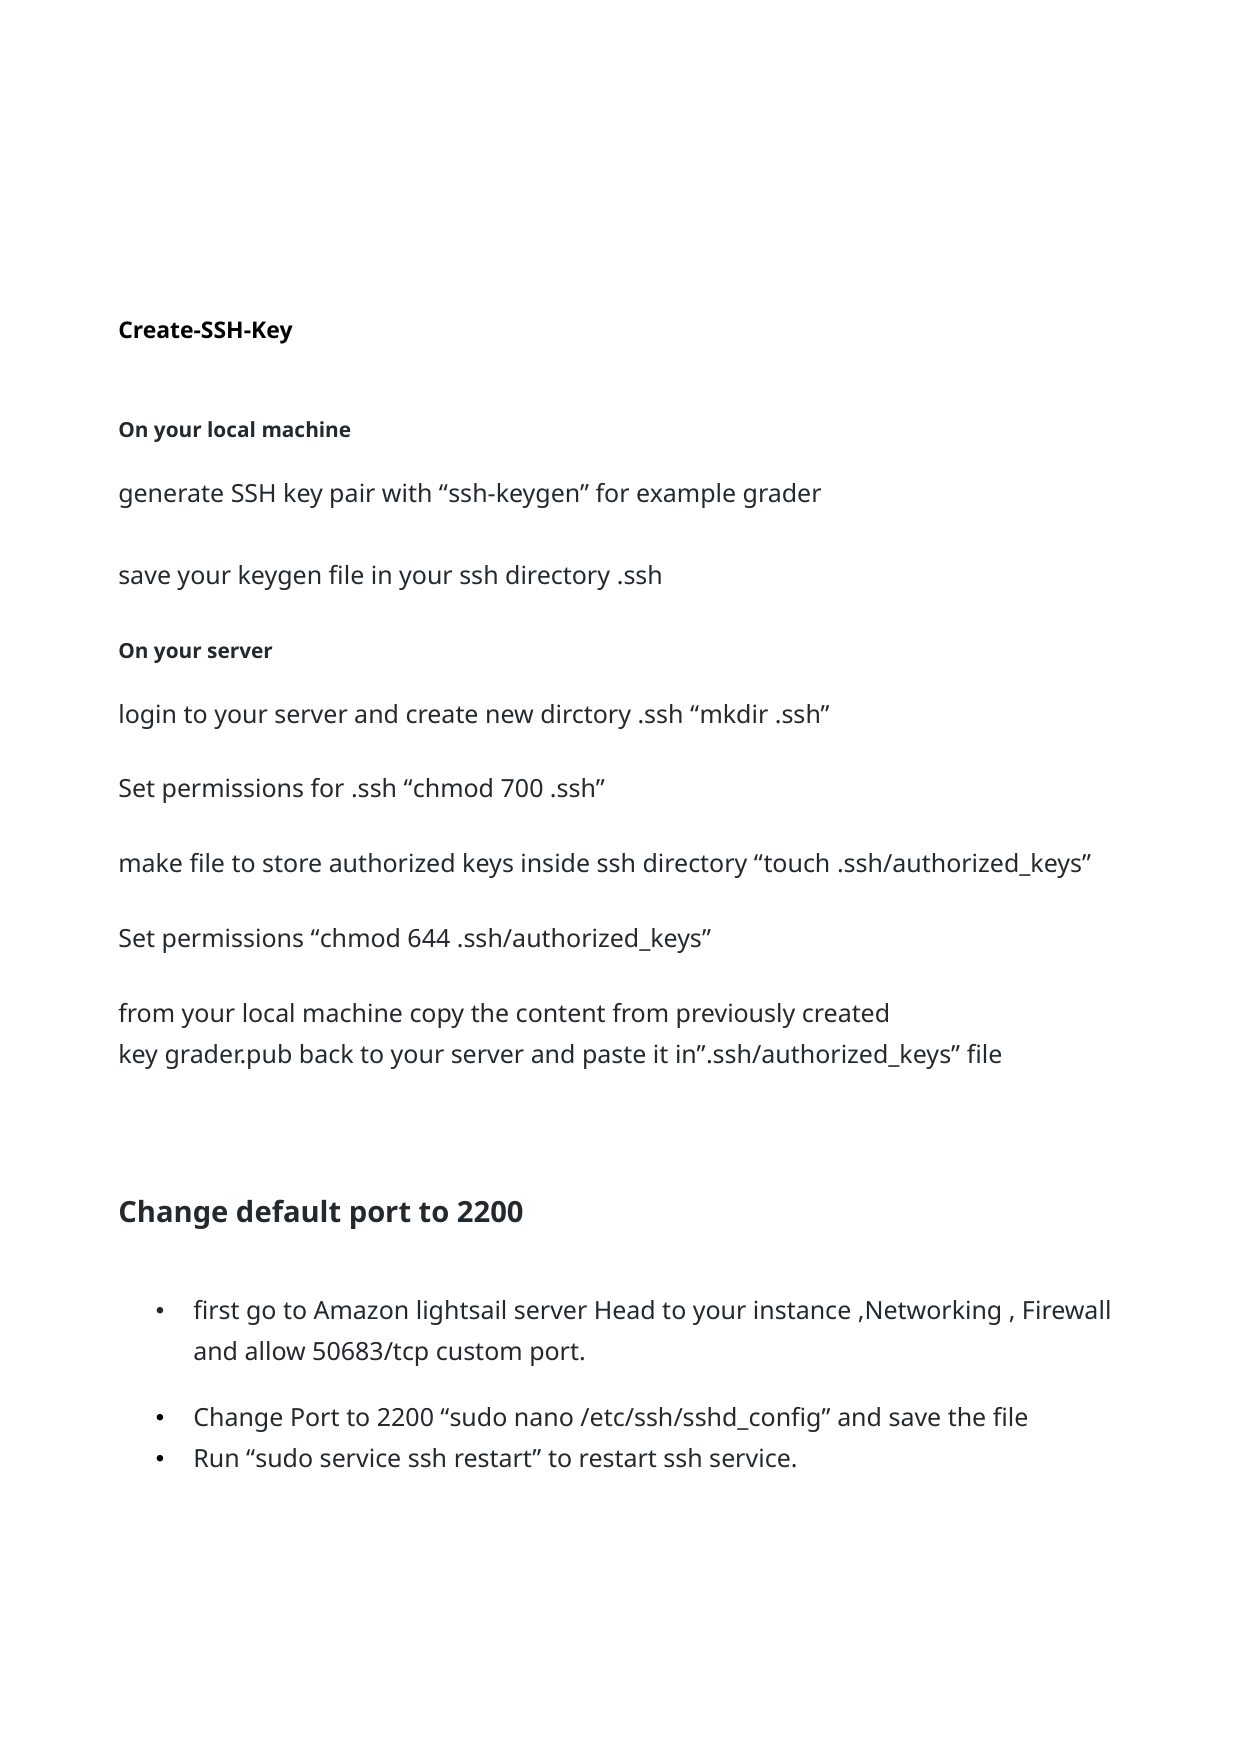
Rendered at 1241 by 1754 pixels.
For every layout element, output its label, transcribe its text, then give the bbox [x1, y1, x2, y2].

list Change Port to 2200 “sudo nano /etc/ssh/sshd_config” and save the file [156, 1399, 1122, 1434]
text make file to store authorized keys inside ssh directory “touch .ssh/authorized_keys” [118, 846, 1122, 880]
text save your keygen file in your ssh directory .ssh [118, 557, 1122, 591]
list Run “sudo service ssh restart” to restart ssh service. [156, 1440, 1122, 1474]
text login to your server and create new dirctory .ssh “mkdir .ssh” [118, 696, 1122, 730]
text key grader.pub back to your server and paste it in”.ssh/authorized_keys” file [118, 1037, 1122, 1071]
text Set permissions for .ssh “chmod 700 .ssh” [118, 771, 1122, 805]
text Set permissions “chmod 644 .ssh/authorized_keys” [118, 921, 1122, 955]
subtitle Create-SSH-Key [118, 314, 1122, 345]
text from your local machine copy the content from previously created [118, 996, 1122, 1030]
subtitle On your server [118, 636, 1122, 664]
subtitle Change default port to 2200 [118, 1192, 1122, 1231]
text generate SSH key pair with “ssh-keygen” for example grader [118, 476, 1122, 510]
subtitle On your local machine [118, 415, 1122, 444]
list first go to Amazon lightsail server Head to your instance ,Networking , Firewall and allow 50683/tcp custom port. [156, 1293, 1122, 1368]
